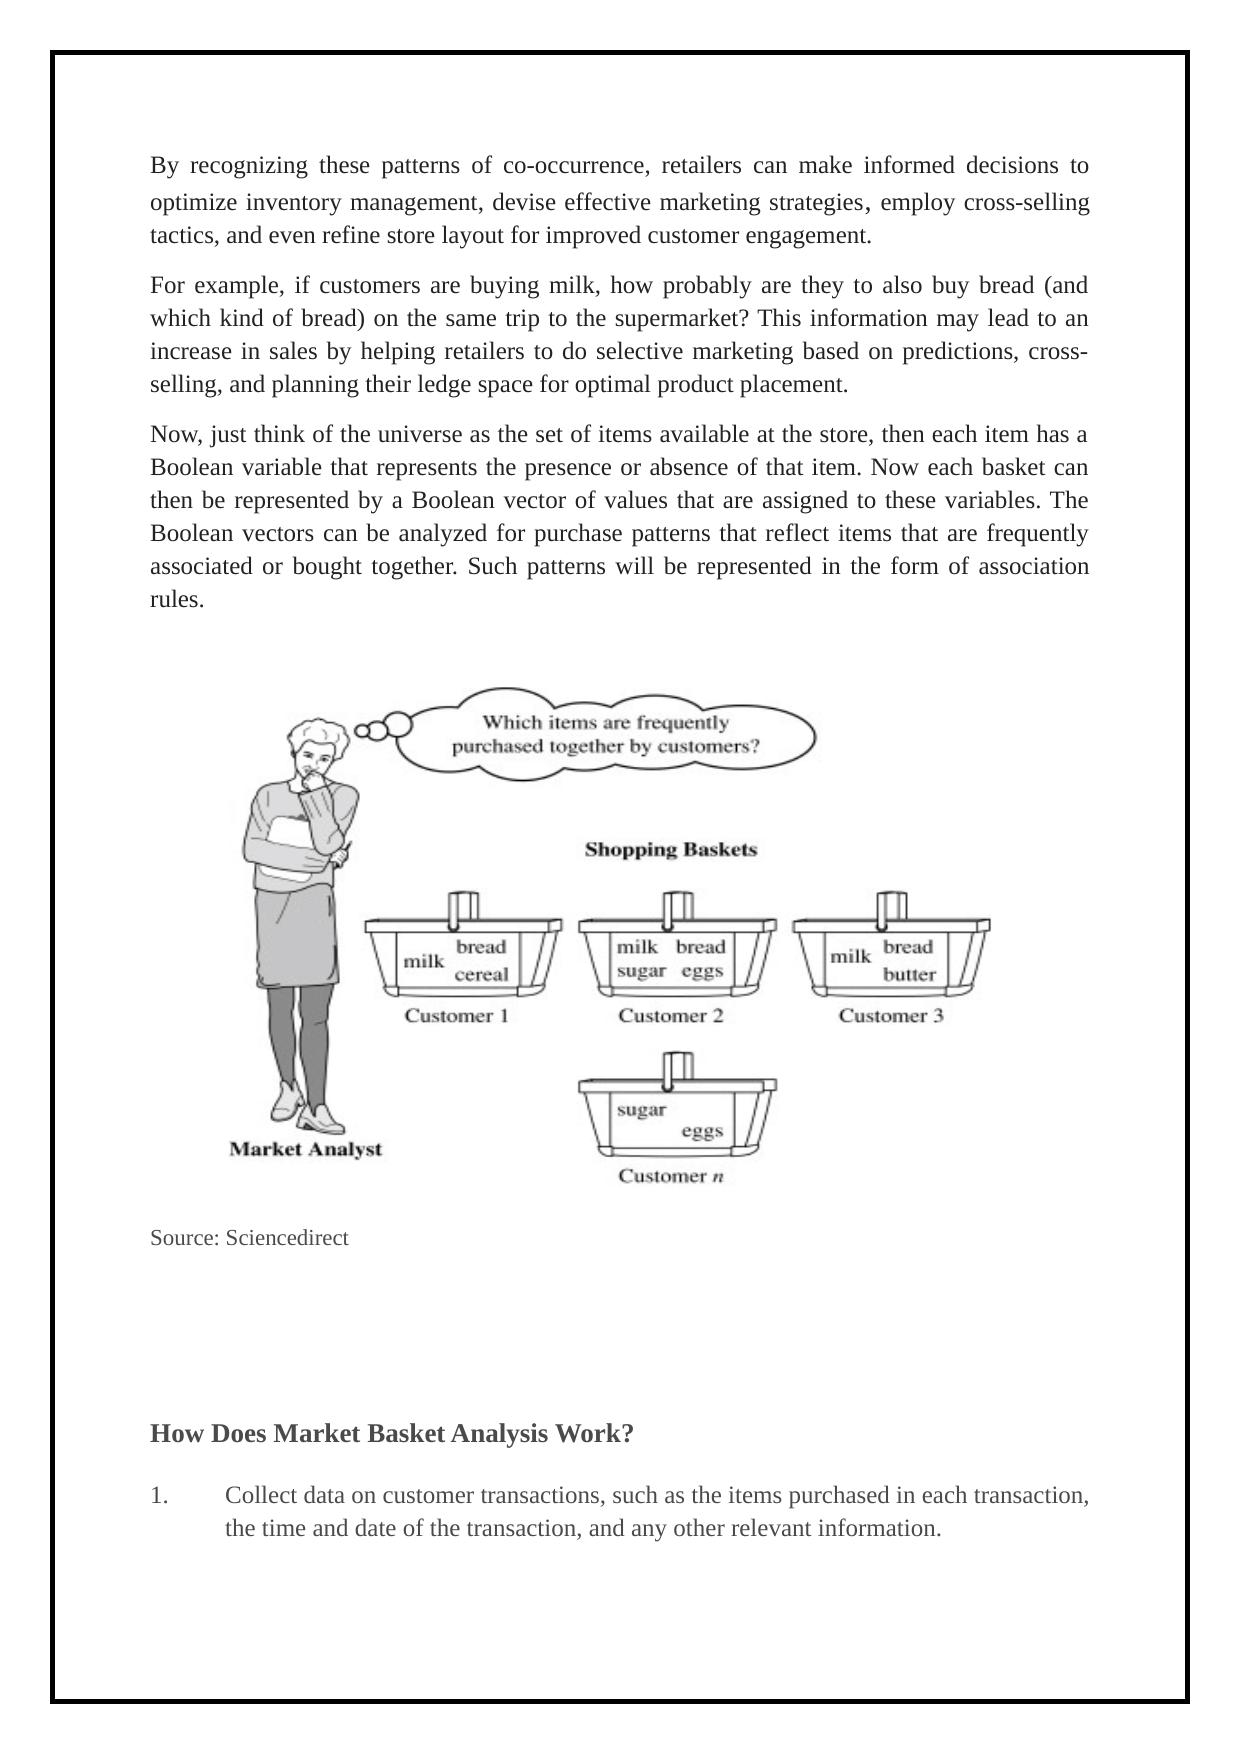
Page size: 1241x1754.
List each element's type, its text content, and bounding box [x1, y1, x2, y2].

text By recognizing these patterns of co-occurrence, retailers can make informed decisions to optimize inventory management, devise effective marketing strategies, employ cross-selling tactics, and even refine store layout for improved customer engagement. [150, 150, 1090, 249]
text Now, just think of the universe as the set of items available at the store, then each item has a Boolean variable that represents the presence or absence of that item. Now each basket can then be represented by a Boolean vector of values that are assigned to these variables. The Boolean vectors can be analyzed for purchase patterns that reflect items that are frequently associated or bought together. Such patterns will be represented in the form of association rules. [150, 419, 1090, 612]
text Source: Sciencedirect [150, 1224, 1090, 1250]
list Collect data on customer transactions, such as the items purchased in each transaction, the time and date of the transaction, and any other relevant information. [150, 1480, 1090, 1542]
text For example, if customers are buying milk, how probably are they to also buy bread (and which kind of bread) on the same trip to the supermarket? This information may lead to an increase in sales by helping retailers to do selective marketing based on predictions, cross-selling, and planning their ledge space for optimal product placement. [150, 270, 1090, 398]
subtitle How Does Market Basket Analysis Work? [150, 1417, 1090, 1448]
